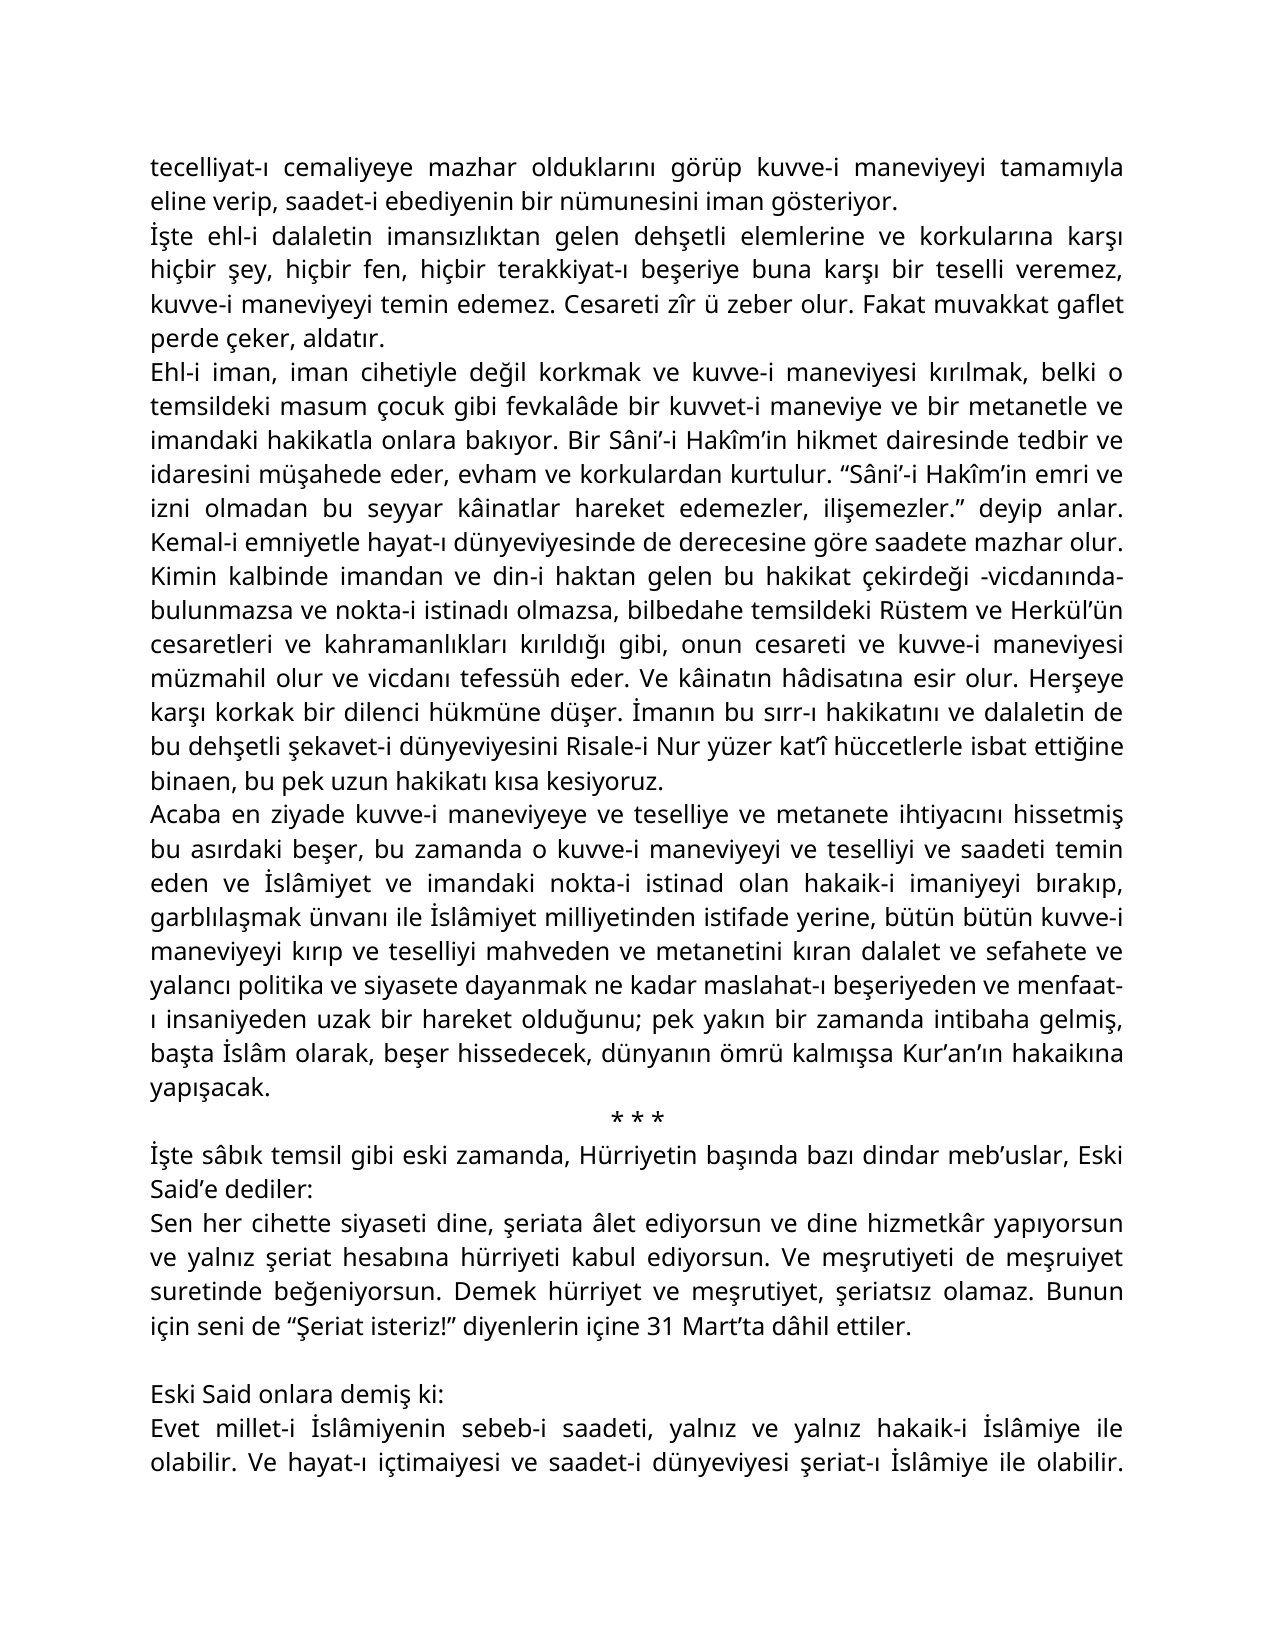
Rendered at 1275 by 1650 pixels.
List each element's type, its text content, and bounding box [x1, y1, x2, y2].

text * * * [150, 1104, 1125, 1138]
text Ehl-i iman, iman cihetiyle değil korkmak ve kuvve-i maneviyesi kırılmak, belki o temsildeki masum çocuk gibi fevkalâde bir kuvvet-i maneviye ve bir metanetle ve imandaki hakikatla onlara bakıyor. Bir Sâni’-i Hakîm’in hikmet dairesinde tedbir ve idaresini müşahede eder, evham ve korkulardan kurtulur. “Sâni’-i Hakîm’in emri ve izni olmadan bu seyyar kâinatlar hareket edemezler, ilişemezler.” deyip anlar. Kemal-i emniyetle hayat-ı dünyeviyesinde de derecesine göre saadete mazhar olur. Kimin kalbinde imandan ve din-i haktan gelen bu hakikat çekirdeği -vicdanında- bulunmazsa ve nokta-i istinadı olmazsa, bilbedahe temsildeki Rüstem ve Herkül’ün cesaretleri ve kahramanlıkları kırıldığı gibi, onun cesareti ve kuvve-i maneviyesi müzmahil olur ve vicdanı tefessüh eder. Ve kâinatın hâdisatına esir olur. Herşeye karşı korkak bir dilenci hükmüne düşer. İmanın bu sırr-ı hakikatını ve dalaletin de bu dehşetli şekavet-i dünyeviyesini Risale-i Nur yüzer kat’î hüccetlerle isbat ettiğine binaen, bu pek uzun hakikatı kısa kesiyoruz. [150, 354, 1125, 797]
text tecelliyat-ı cemaliyeye mazhar olduklarını görüp kuvve-i maneviyeyi tamamıyla eline verip, saadet-i ebediyenin bir nümunesini iman gösteriyor. [150, 150, 1125, 218]
text Sen her cihette siyaseti dine, şeriata âlet ediyorsun ve dine hizmetkâr yapıyorsun ve yalnız şeriat hesabına hürriyeti kabul ediyorsun. Ve meşrutiyeti de meşruiyet suretinde beğeniyorsun. Demek hürriyet ve meşrutiyet, şeriatsız olamaz. Bunun için seni de “Şeriat isteriz!” diyenlerin içine 31 Mart’ta dâhil ettiler. [150, 1206, 1125, 1342]
text Evet millet-i İslâmiyenin sebeb-i saadeti, yalnız ve yalnız hakaik-i İslâmiye ile olabilir. Ve hayat-ı içtimaiyesi ve saadet-i dünyeviyesi şeriat-ı İslâmiye ile olabilir. [150, 1410, 1125, 1478]
text İşte ehl-i dalaletin imansızlıktan gelen dehşetli elemlerine ve korkularına karşı hiçbir şey, hiçbir fen, hiçbir terakkiyat-ı beşeriye buna karşı bir teselli veremez, kuvve-i maneviyeyi temin edemez. Cesareti zîr ü zeber olur. Fakat muvakkat gaflet perde çeker, aldatır. [150, 218, 1125, 354]
text İşte sâbık temsil gibi eski zamanda, Hürriyetin başında bazı dindar meb’uslar, Eski Said’e dediler: [150, 1138, 1125, 1206]
text Acaba en ziyade kuvve-i maneviyeye ve teselliye ve metanete ihtiyacını hissetmiş bu asırdaki beşer, bu zamanda o kuvve-i maneviyeyi ve teselliyi ve saadeti temin eden ve İslâmiyet ve imandaki nokta-i istinad olan hakaik-i imaniyeyi bırakıp, garblılaşmak ünvanı ile İslâmiyet milliyetinden istifade yerine, bütün bütün kuvve-i maneviyeyi kırıp ve teselliyi mahveden ve metanetini kıran dalalet ve sefahete ve yalancı politika ve siyasete dayanmak ne kadar maslahat-ı beşeriyeden ve menfaat-ı insaniyeden uzak bir hareket olduğunu; pek yakın bir zamanda intibaha gelmiş, başta İslâm olarak, beşer hissedecek, dünyanın ömrü kalmışsa Kur’an’ın hakaikına yapışacak. [150, 797, 1125, 1104]
text Eski Said onlara demiş ki: [150, 1376, 1125, 1410]
